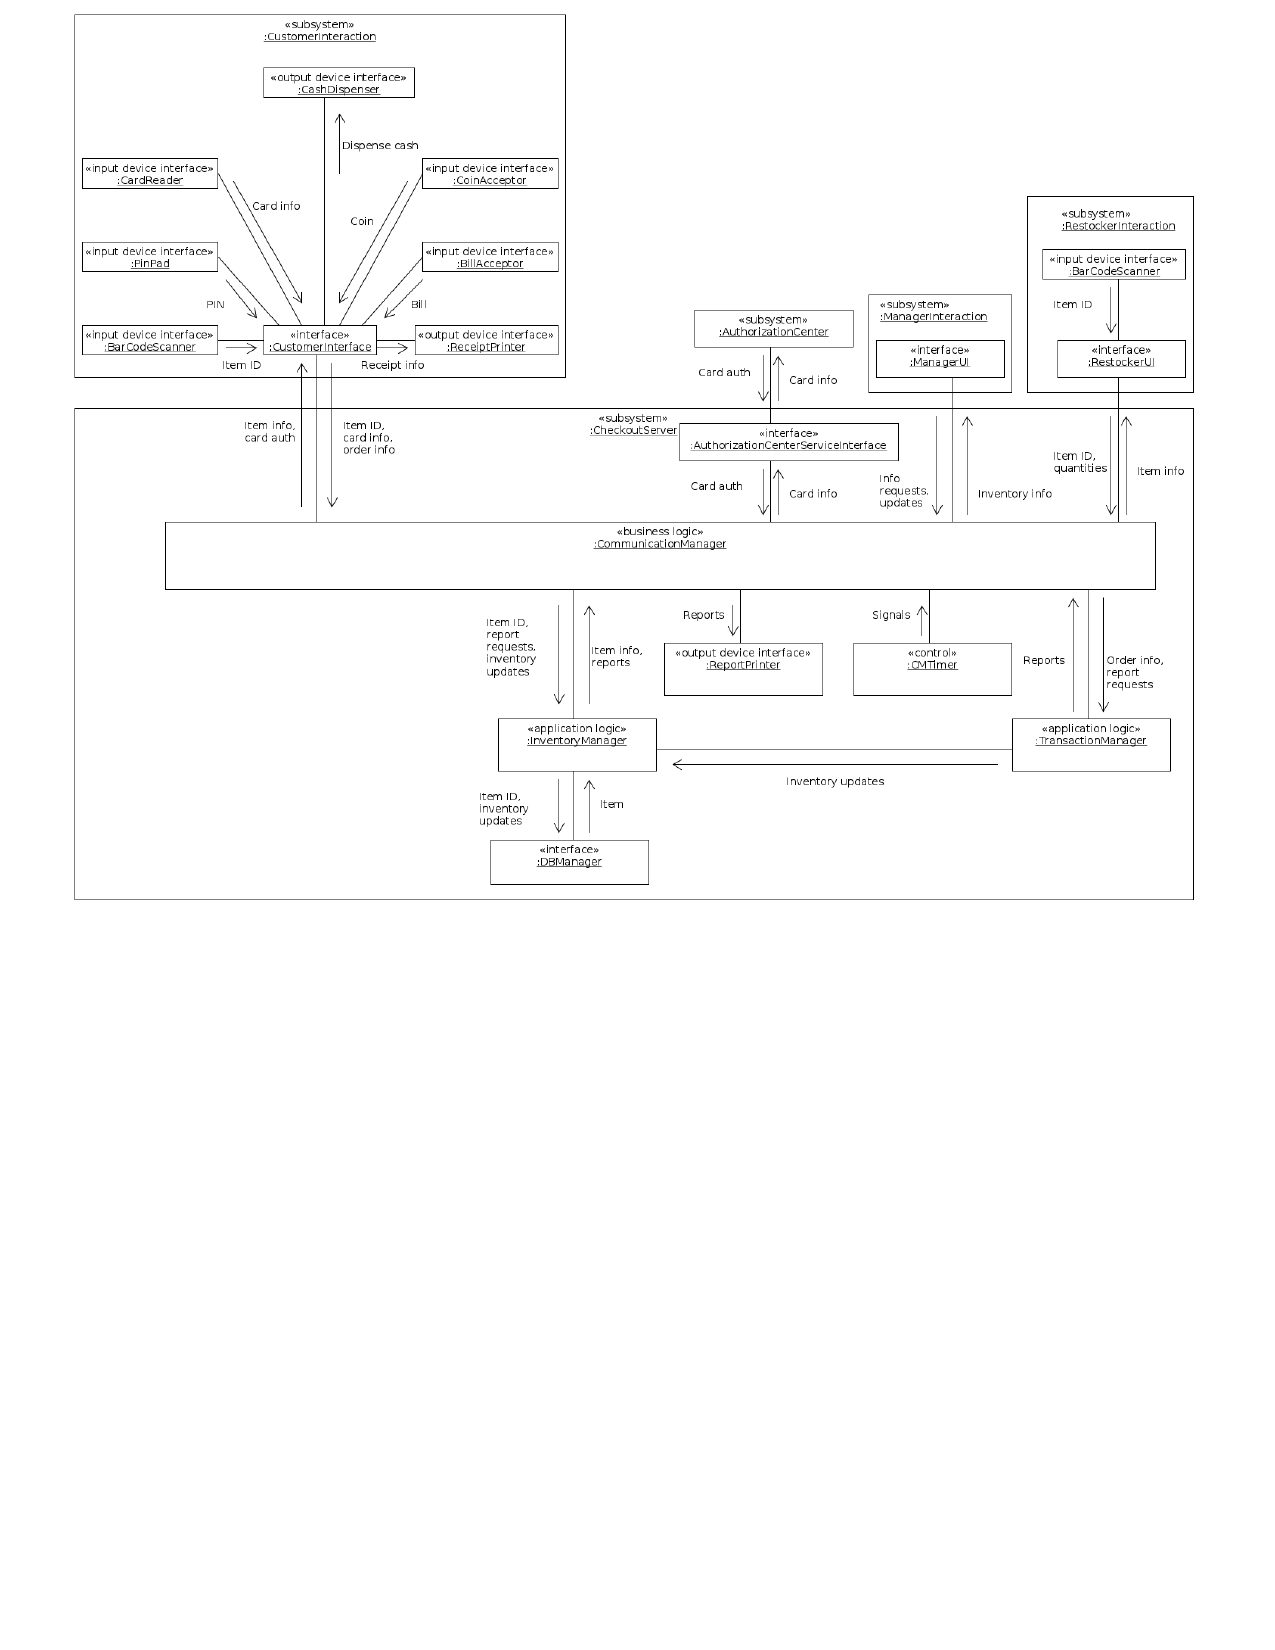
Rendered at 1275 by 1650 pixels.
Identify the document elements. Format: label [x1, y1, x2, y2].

picture [59, 0, 1216, 915]
